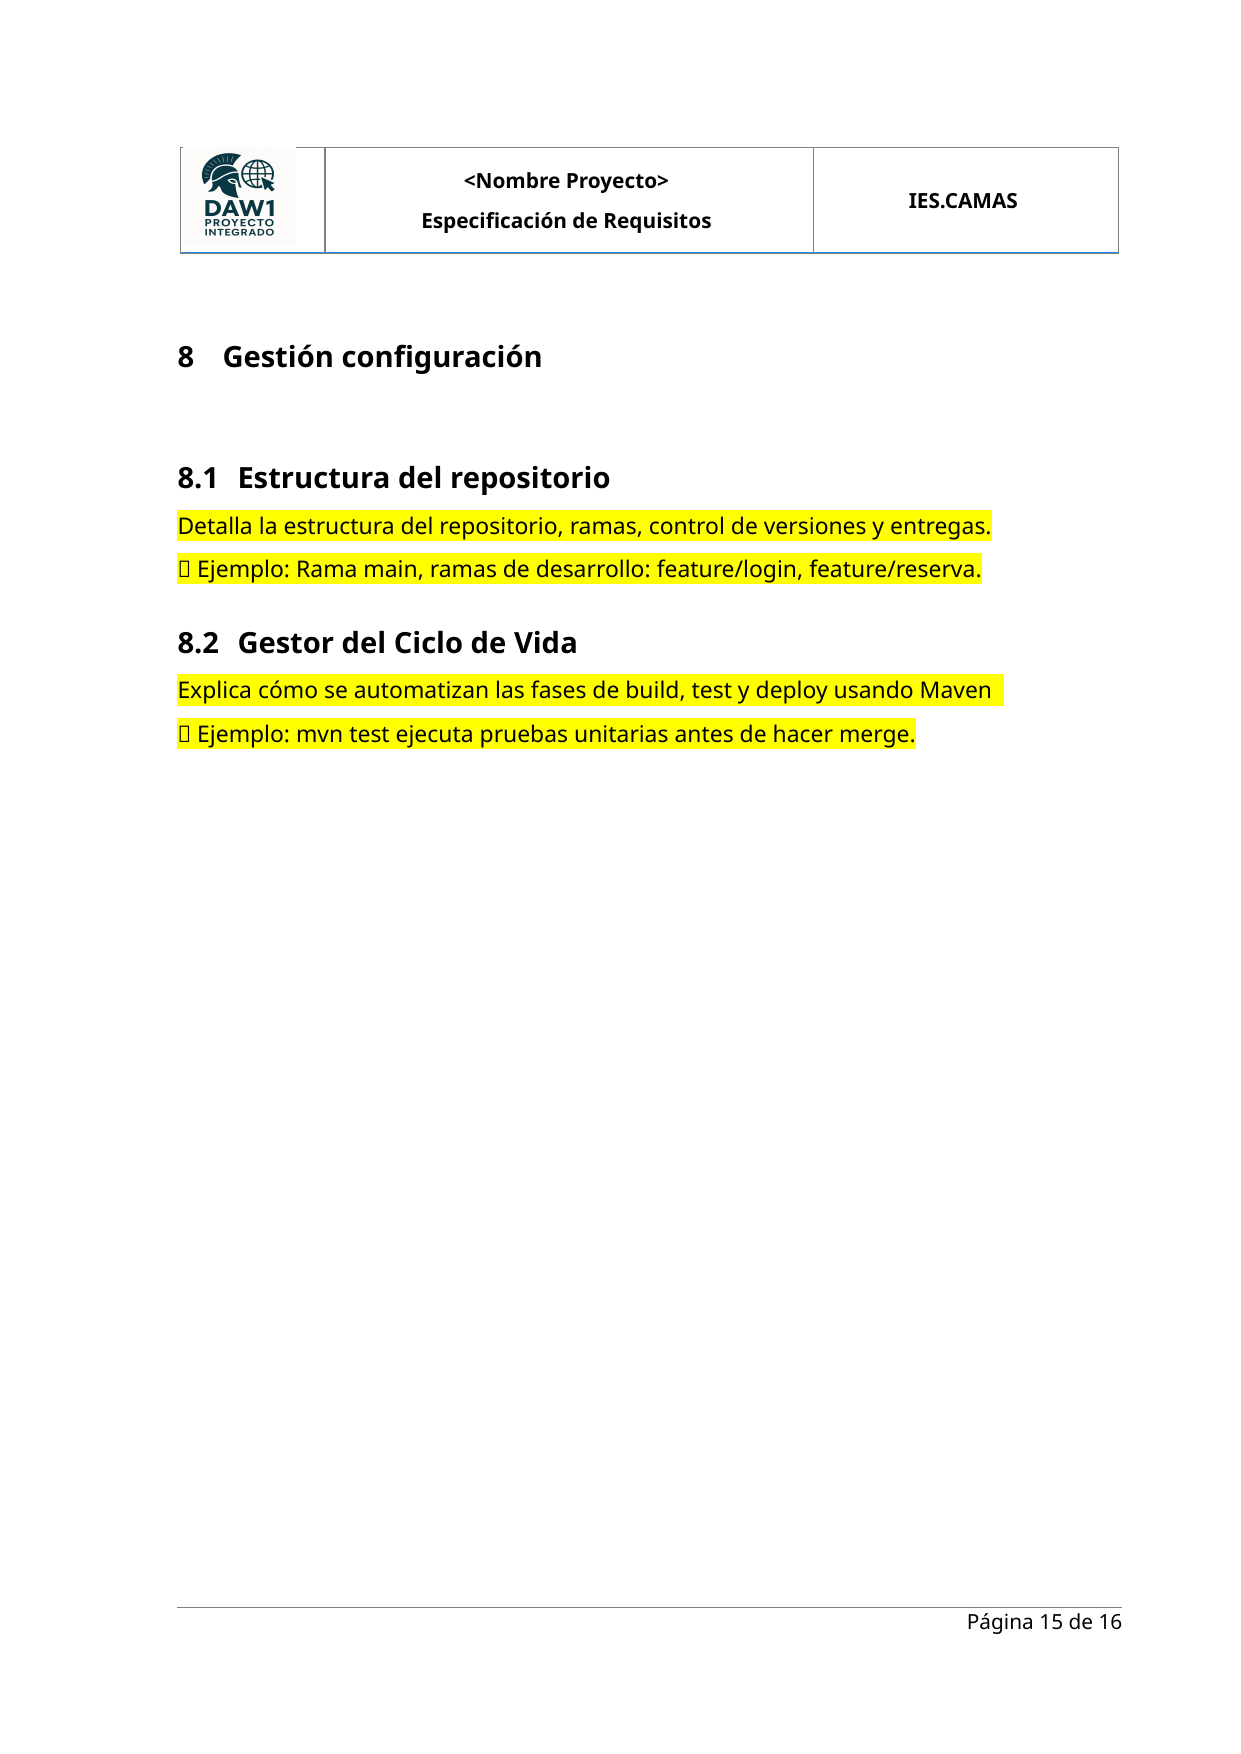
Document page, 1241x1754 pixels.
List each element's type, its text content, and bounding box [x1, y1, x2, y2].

text Detalla la estructura del repositorio, ramas, control de versiones y entregas. [177, 509, 1122, 541]
subtitle Gestión configuración [177, 336, 1122, 376]
text 🔹 Ejemplo: Rama main, ramas de desarrollo: feature/login, feature/reserva. [177, 553, 1122, 584]
text Explica cómo se automatizan las fases de build, test y deploy usando Maven [177, 674, 1122, 706]
subtitle Estructura del repositorio [177, 457, 1122, 497]
subtitle Gestor del Ciclo de Vida [177, 622, 1122, 662]
picture [183, 147, 296, 246]
text 🔹 Ejemplo: mvn test ejecuta pruebas unitarias antes de hacer merge. [177, 718, 1122, 749]
